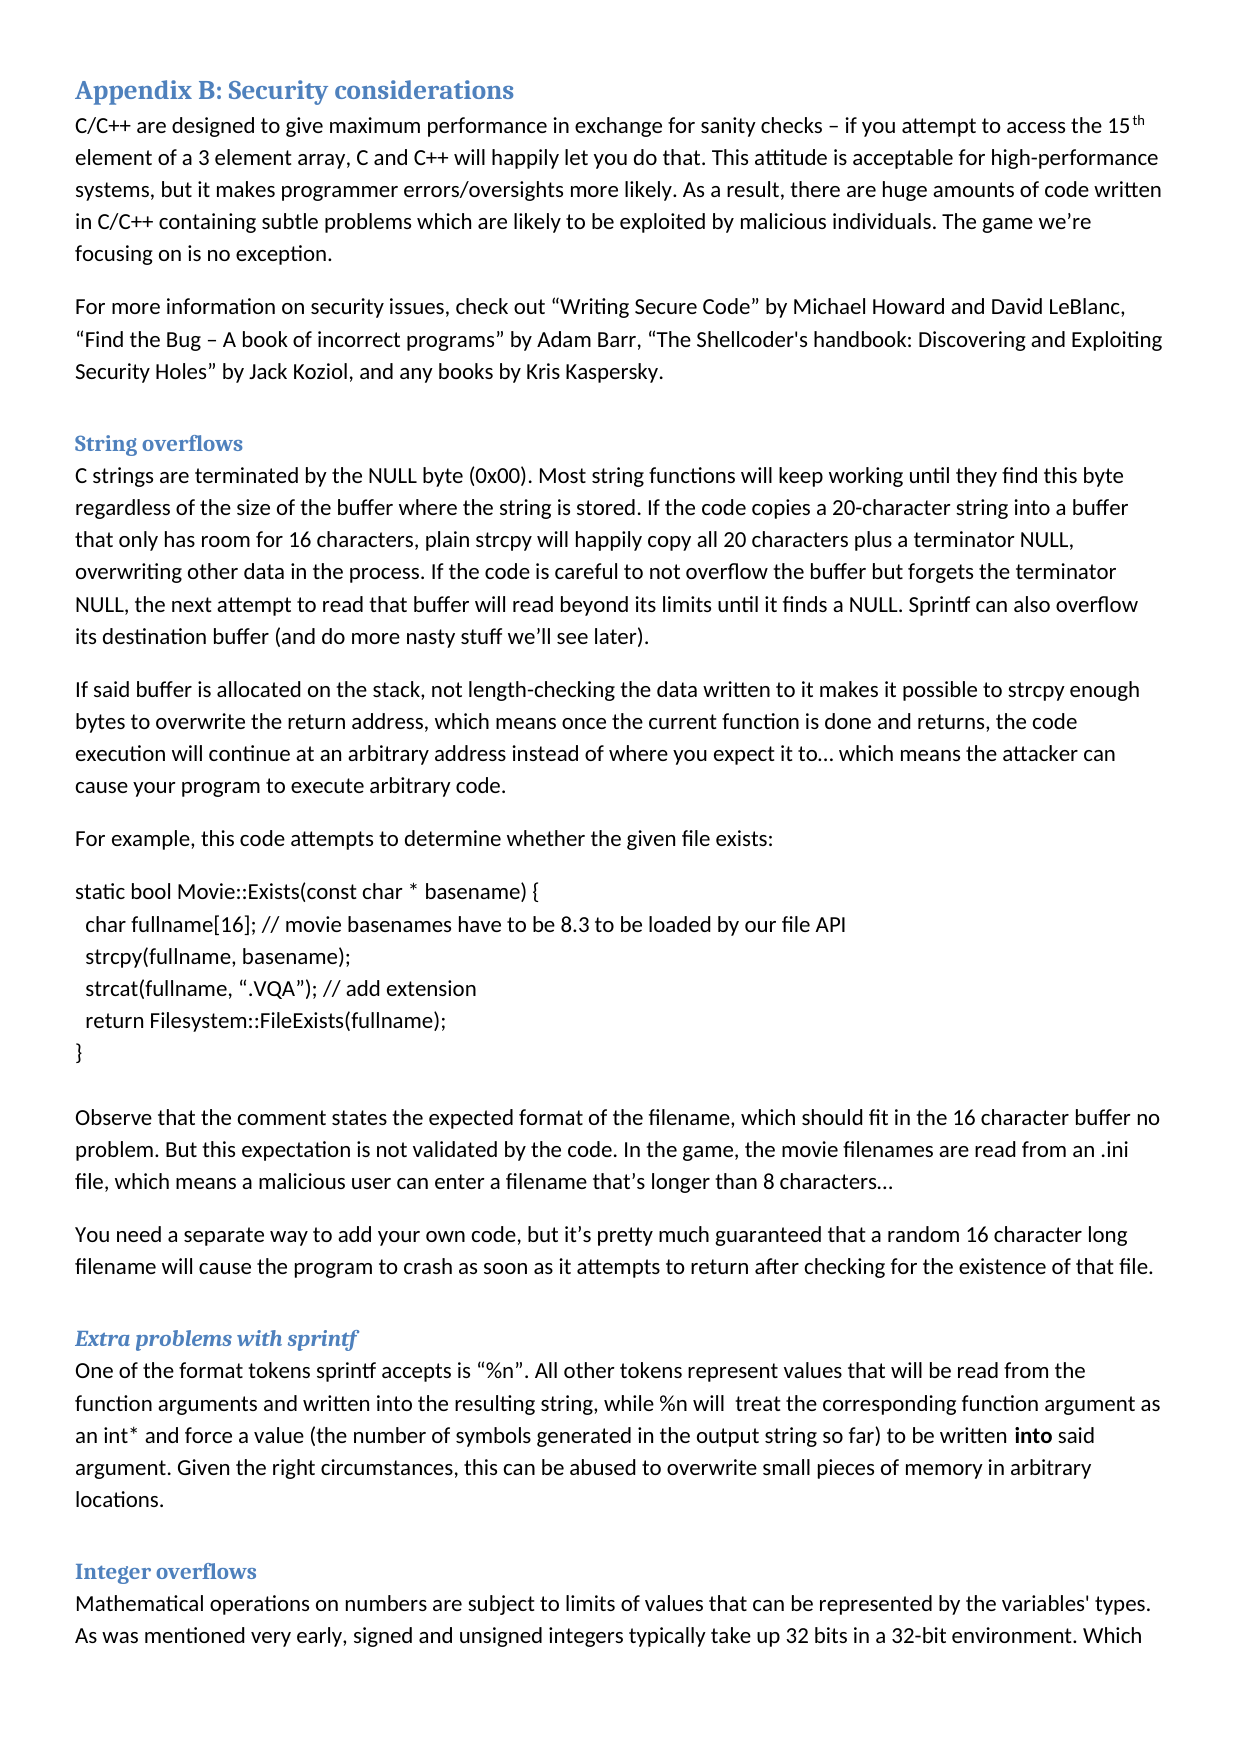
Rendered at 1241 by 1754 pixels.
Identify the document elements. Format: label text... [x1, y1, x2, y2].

text Mathematical operations on numbers are subject to limits of values that can be represented by the variables' types. As was mentioned very early, signed and unsigned integers typically take up 32 bits in a 32-bit environment. Which [75, 1589, 1165, 1649]
subtitle Integer overflows [75, 1559, 1165, 1585]
text static bool Movie::Exists(const char * basename) { char fullname[16]; // movie basenames have to be 8.3 to be loaded by our file API strcpy(fullname, basename); strcat(fullname, “.VQA”); // add extension return Filesystem::FileExists(fullname); } Observe that the comment states the expected format of the filename, which should fit in the 16 character buffer no problem. But this expectation is not validated by the code. In the game, the movie filenames are read from an .ini file, which means a malicious user can enter a filename that’s longer than 8 characters… [75, 877, 1165, 1195]
subtitle Extra problems with sprintf [75, 1326, 1165, 1353]
text If said buffer is allocated on the stack, not length-checking the data written to it makes it possible to strcpy enough bytes to overwrite the return address, which means once the current function is done and returns, the code execution will continue at an arbitrary address instead of where you expect it to… which means the attacker can cause your program to execute arbitrary code. [75, 675, 1165, 799]
text For example, this code attempts to determine whether the given file exists: [75, 824, 1165, 852]
text C/C++ are designed to give maximum performance in exchange for sanity checks – if you attempt to access the 15th element of a 3 element array, C and C++ will happily let you do that. This attitude is acceptable for high-performance systems, but it makes programmer errors/oversights more likely. As a result, there are huge amounts of code written in C/C++ containing subtle problems which are likely to be exploited by malicious individuals. The game we’re focusing on is no exception. [75, 111, 1165, 267]
text You need a separate way to add your own code, but it’s pretty much guaranteed that a random 16 character long filename will cause the program to crash as soon as it attempts to return after checking for the existence of that file. [75, 1220, 1165, 1280]
text For more information on security issues, check out “Writing Secure Code” by Michael Howard and David LeBlanc, “Find the Bug – A book of incorrect programs” by Adam Barr, “The Shellcoder's handbook: Discovering and Exploiting Security Holes” by Jack Koziol, and any books by Kris Kaspersky. [75, 292, 1165, 385]
text One of the format tokens sprintf accepts is “%n”. All other tokens represent values that will be read from the function arguments and written into the resulting string, while %n will treat the corresponding function argument as an int* and force a value (the number of symbols generated in the output string so far) to be written into said argument. Given the right circumstances, this can be abused to overwrite small pieces of memory in arbitrary locations. [75, 1356, 1165, 1513]
subtitle Appendix B: Security considerations [75, 75, 1165, 106]
text C strings are terminated by the NULL byte (0x00). Most string functions will keep working until they find this byte regardless of the size of the buffer where the string is stored. If the code copies a 20-character string into a buffer that only has room for 16 characters, plain strcpy will happily copy all 20 characters plus a terminator NULL, overwriting other data in the process. If the code is careful to not overflow the buffer but forgets the terminator NULL, the next attempt to read that buffer will read beyond its limits until it finds a NULL. Sprintf can also overflow its destination buffer (and do more nasty stuff we’ll see later). [75, 461, 1165, 650]
subtitle String overflows [75, 431, 1165, 457]
